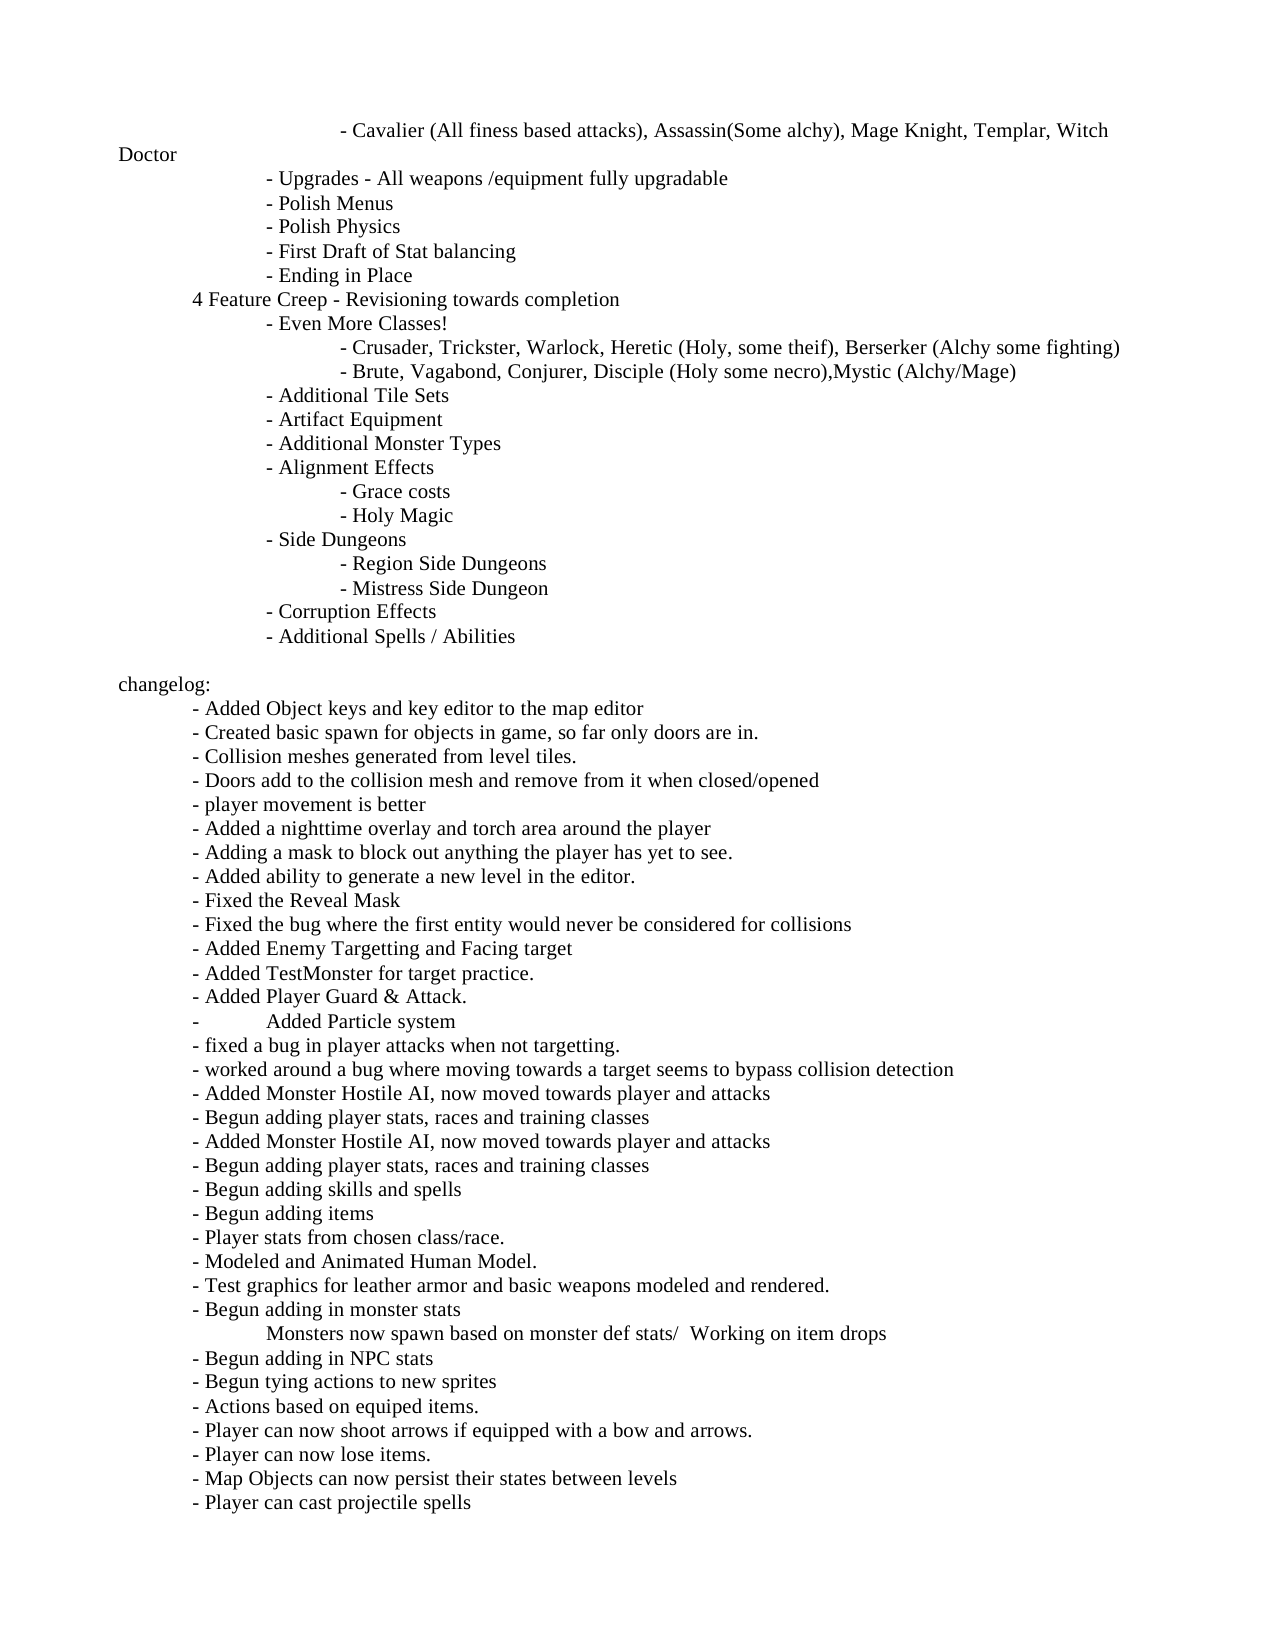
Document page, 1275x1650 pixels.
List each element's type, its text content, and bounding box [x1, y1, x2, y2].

text - Mistress Side Dungeon [118, 575, 1157, 599]
text - Begun adding in monster stats [118, 1297, 1157, 1321]
text - Player can now shoot arrows if equipped with a bow and arrows. [118, 1417, 1157, 1442]
text Monsters now spawn based on monster def stats/ Working on item drops [118, 1321, 1157, 1345]
text - Added Monster Hostile AI, now moved towards player and attacks [118, 1129, 1157, 1153]
text - fixed a bug in player attacks when not targetting. [118, 1032, 1157, 1057]
text - Begun adding items [118, 1201, 1157, 1225]
text - Holy Magic [118, 503, 1157, 527]
text changelog: [118, 672, 1157, 696]
text - Added ability to generate a new level in the editor. [118, 864, 1157, 888]
text - worked around a bug where moving towards a target seems to bypass collision detection [118, 1057, 1157, 1081]
text - Player can cast projectile spells [118, 1490, 1157, 1514]
text - Upgrades - All weapons /equipment fully upgradable [118, 166, 1157, 190]
text - Additional Tile Sets [118, 383, 1157, 407]
text - Cavalier (All finess based attacks), Assassin(Some alchy), Mage Knight, Templar, Witch Doctor [118, 118, 1157, 166]
text 4 Feature Creep - Revisioning towards completion [118, 287, 1157, 311]
text - Polish Physics [118, 214, 1157, 238]
text - Begun adding in NPC stats [118, 1345, 1157, 1369]
text - Even More Classes! [118, 311, 1157, 335]
text - player movement is better [118, 792, 1157, 816]
text - Begun adding player stats, races and training classes [118, 1153, 1157, 1177]
text - Begun tying actions to new sprites [118, 1369, 1157, 1393]
text - Map Objects can now persist their states between levels [118, 1466, 1157, 1490]
text - Additional Monster Types [118, 431, 1157, 455]
text - Player stats from chosen class/race. [118, 1225, 1157, 1249]
text - Test graphics for leather armor and basic weapons modeled and rendered. [118, 1273, 1157, 1297]
text - Adding a mask to block out anything the player has yet to see. [118, 840, 1157, 864]
text - Added TestMonster for target practice. [118, 960, 1157, 984]
text - Additional Spells / Abilities [118, 623, 1157, 647]
text - Brute, Vagabond, Conjurer, Disciple (Holy some necro),Mystic (Alchy/Mage) [118, 359, 1157, 383]
text - Player can now lose items. [118, 1442, 1157, 1466]
text - Added a nighttime overlay and torch area around the player [118, 816, 1157, 840]
text - Artifact Equipment [118, 407, 1157, 431]
text - Added Player Guard & Attack. [118, 984, 1157, 1008]
text - Added Object keys and key editor to the map editor [118, 696, 1157, 720]
text - Corruption Effects [118, 599, 1157, 623]
text - Fixed the Reveal Mask [118, 888, 1157, 912]
text - Begun adding skills and spells [118, 1177, 1157, 1201]
text - Side Dungeons [118, 527, 1157, 551]
text - Added Enemy Targetting and Facing target [118, 936, 1157, 960]
text - Modeled and Animated Human Model. [118, 1249, 1157, 1273]
text - Begun adding player stats, races and training classes [118, 1105, 1157, 1129]
text - Region Side Dungeons [118, 551, 1157, 575]
text - Added Particle system [118, 1008, 1157, 1032]
text - Doors add to the collision mesh and remove from it when closed/opened [118, 768, 1157, 792]
text - Crusader, Trickster, Warlock, Heretic (Holy, some theif), Berserker (Alchy some fighting) [118, 335, 1157, 359]
text - First Draft of Stat balancing [118, 238, 1157, 262]
text - Alignment Effects [118, 455, 1157, 479]
text - Added Monster Hostile AI, now moved towards player and attacks [118, 1081, 1157, 1105]
text - Grace costs [118, 479, 1157, 503]
text - Collision meshes generated from level tiles. [118, 744, 1157, 768]
text - Actions based on equiped items. [118, 1393, 1157, 1417]
text - Ending in Place [118, 262, 1157, 287]
text - Created basic spawn for objects in game, so far only doors are in. [118, 720, 1157, 744]
text - Fixed the bug where the first entity would never be considered for collisions [118, 912, 1157, 936]
text - Polish Menus [118, 190, 1157, 214]
